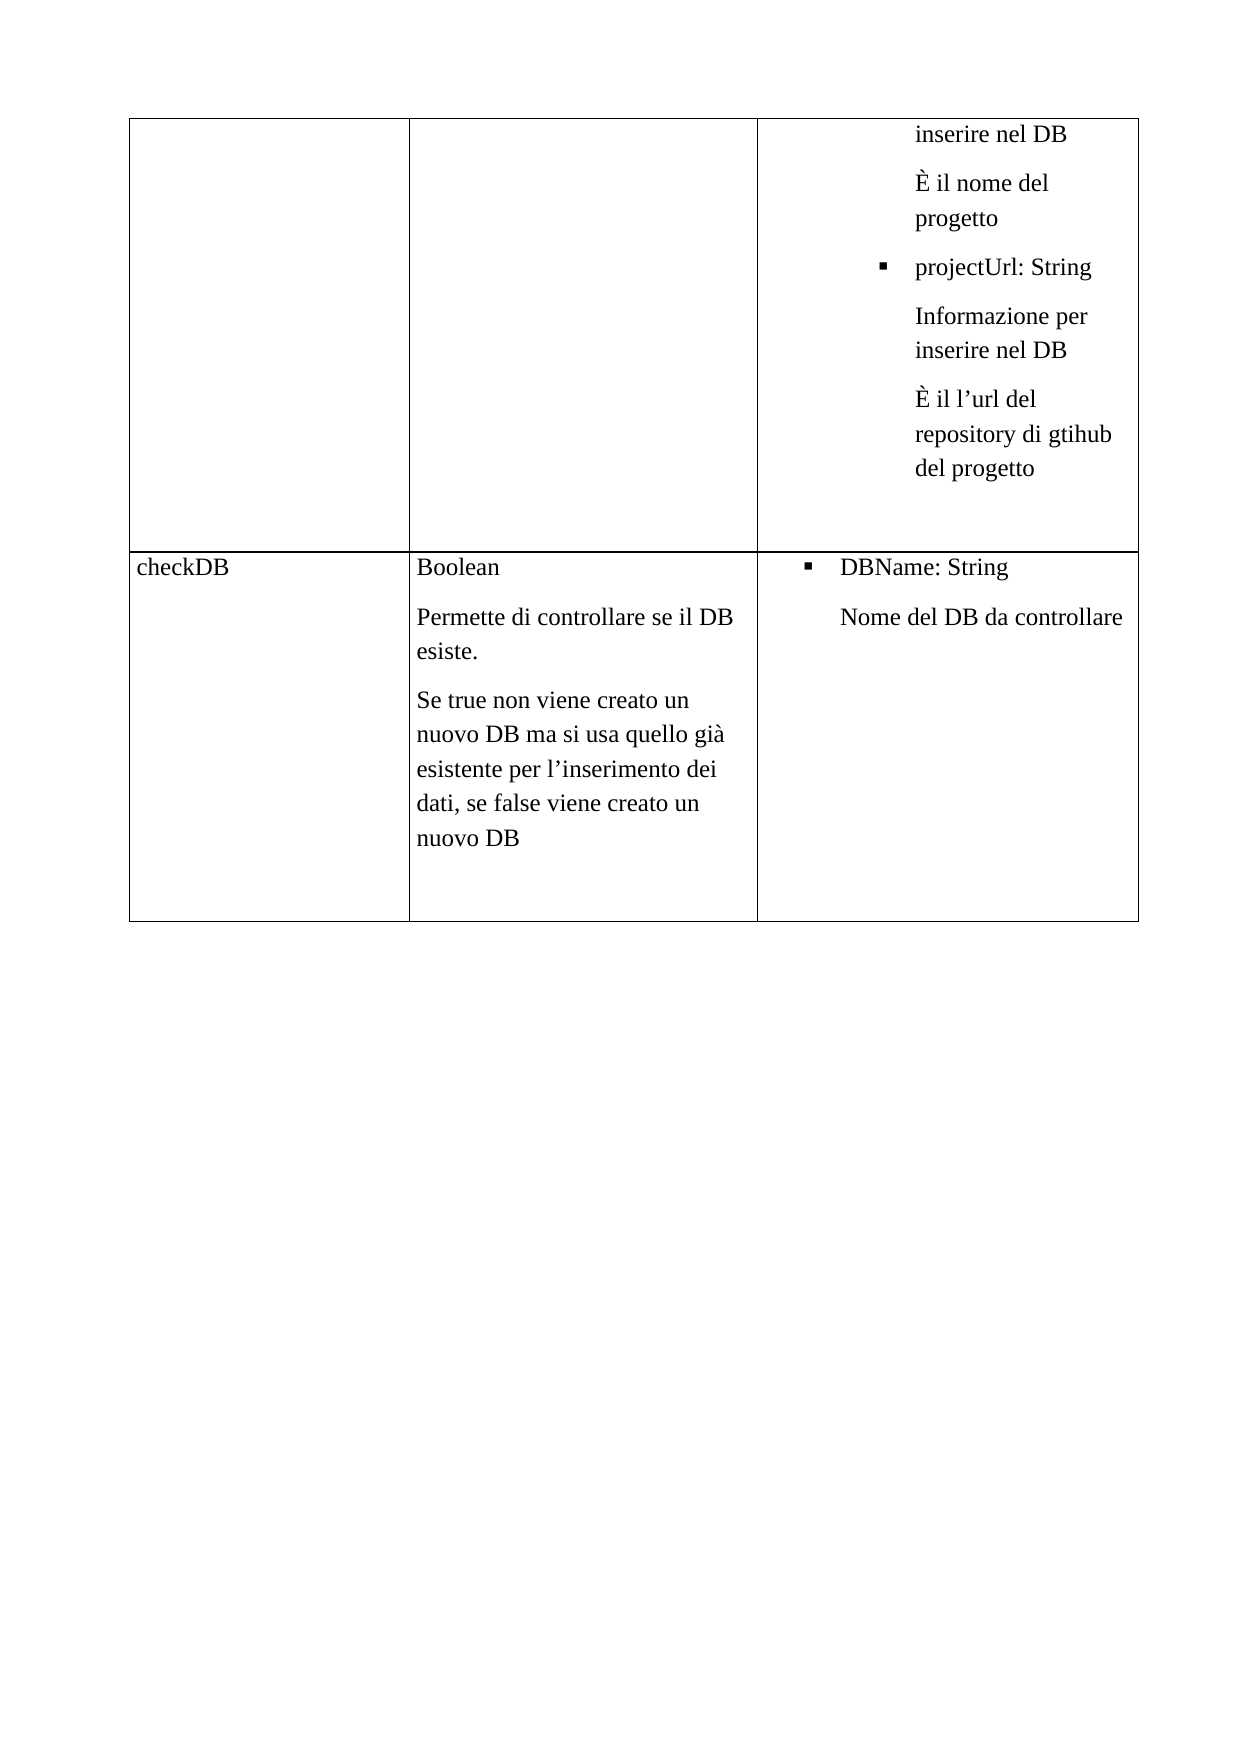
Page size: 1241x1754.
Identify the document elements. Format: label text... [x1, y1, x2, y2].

table_cell [130, 119, 409, 551]
table_cell DBName: String Nome del DB da controllare [758, 553, 1138, 921]
table_cell checkDB [130, 553, 409, 921]
table_cell Boolean Permette di controllare se il DB esiste. Se true non viene creato un nuovo DB ma si usa quello già esistente per l’inserimento dei dati, se false viene creato un nuovo DB [410, 553, 757, 921]
table_cell inserire nel DB È il nome del progetto projectUrl: String Informazione per inserire nel DB È il l’url del repository di gtihub del progetto [758, 119, 1138, 551]
table_cell [410, 119, 757, 551]
